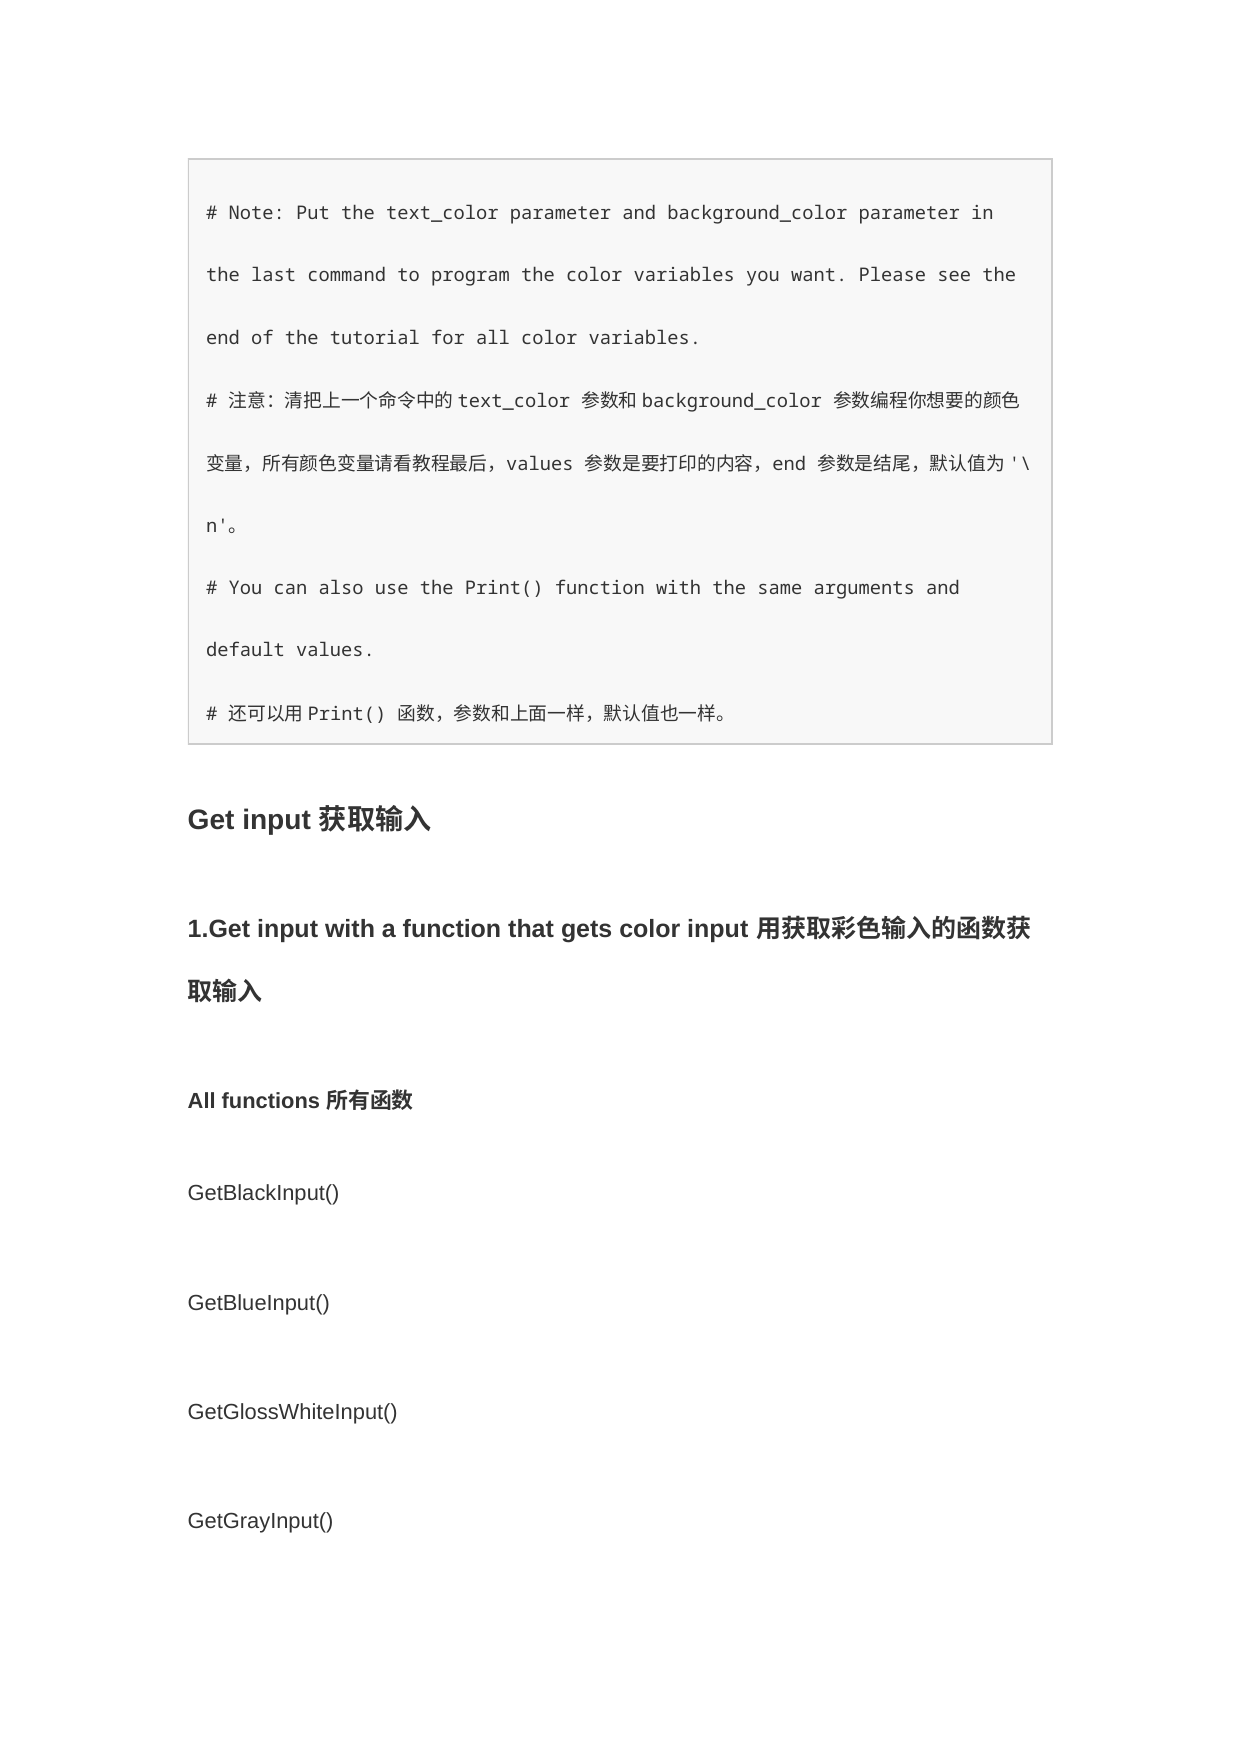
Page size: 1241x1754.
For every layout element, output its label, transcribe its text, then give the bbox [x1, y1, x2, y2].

text # 还可以用 Print() 函数，参数和上面一样，默认值也一样。 [189, 658, 1051, 743]
text GetBlueInput() [187, 1260, 1053, 1323]
subtitle All functions 所有函数 [187, 1057, 1053, 1120]
text # 注意：清把上一个命令中的 text_color 参数和 background_color 参数编程你想要的颜色变量，所有颜色变量请看教程最后，values 参数是要打印的内容，end 参数是结尾，默认值为 '\n'。 [189, 346, 1051, 533]
text GetGlossWhiteInput() [187, 1370, 1053, 1432]
subtitle 1.Get input with a function that gets color input 用获取彩色输入的函数获取输入 [187, 885, 1053, 1010]
text GetGrayInput() [187, 1479, 1053, 1542]
subtitle Get input 获取输入 [187, 776, 1053, 838]
text # You can also use the Print() function with the same arguments and default values. [189, 533, 1051, 658]
text GetBlackInput() [187, 1151, 1053, 1213]
text # Note: Put the text_color parameter and background_color parameter in the last command to program the color variables you want. Please see the end of the tutorial for all color variables. [189, 160, 1051, 346]
